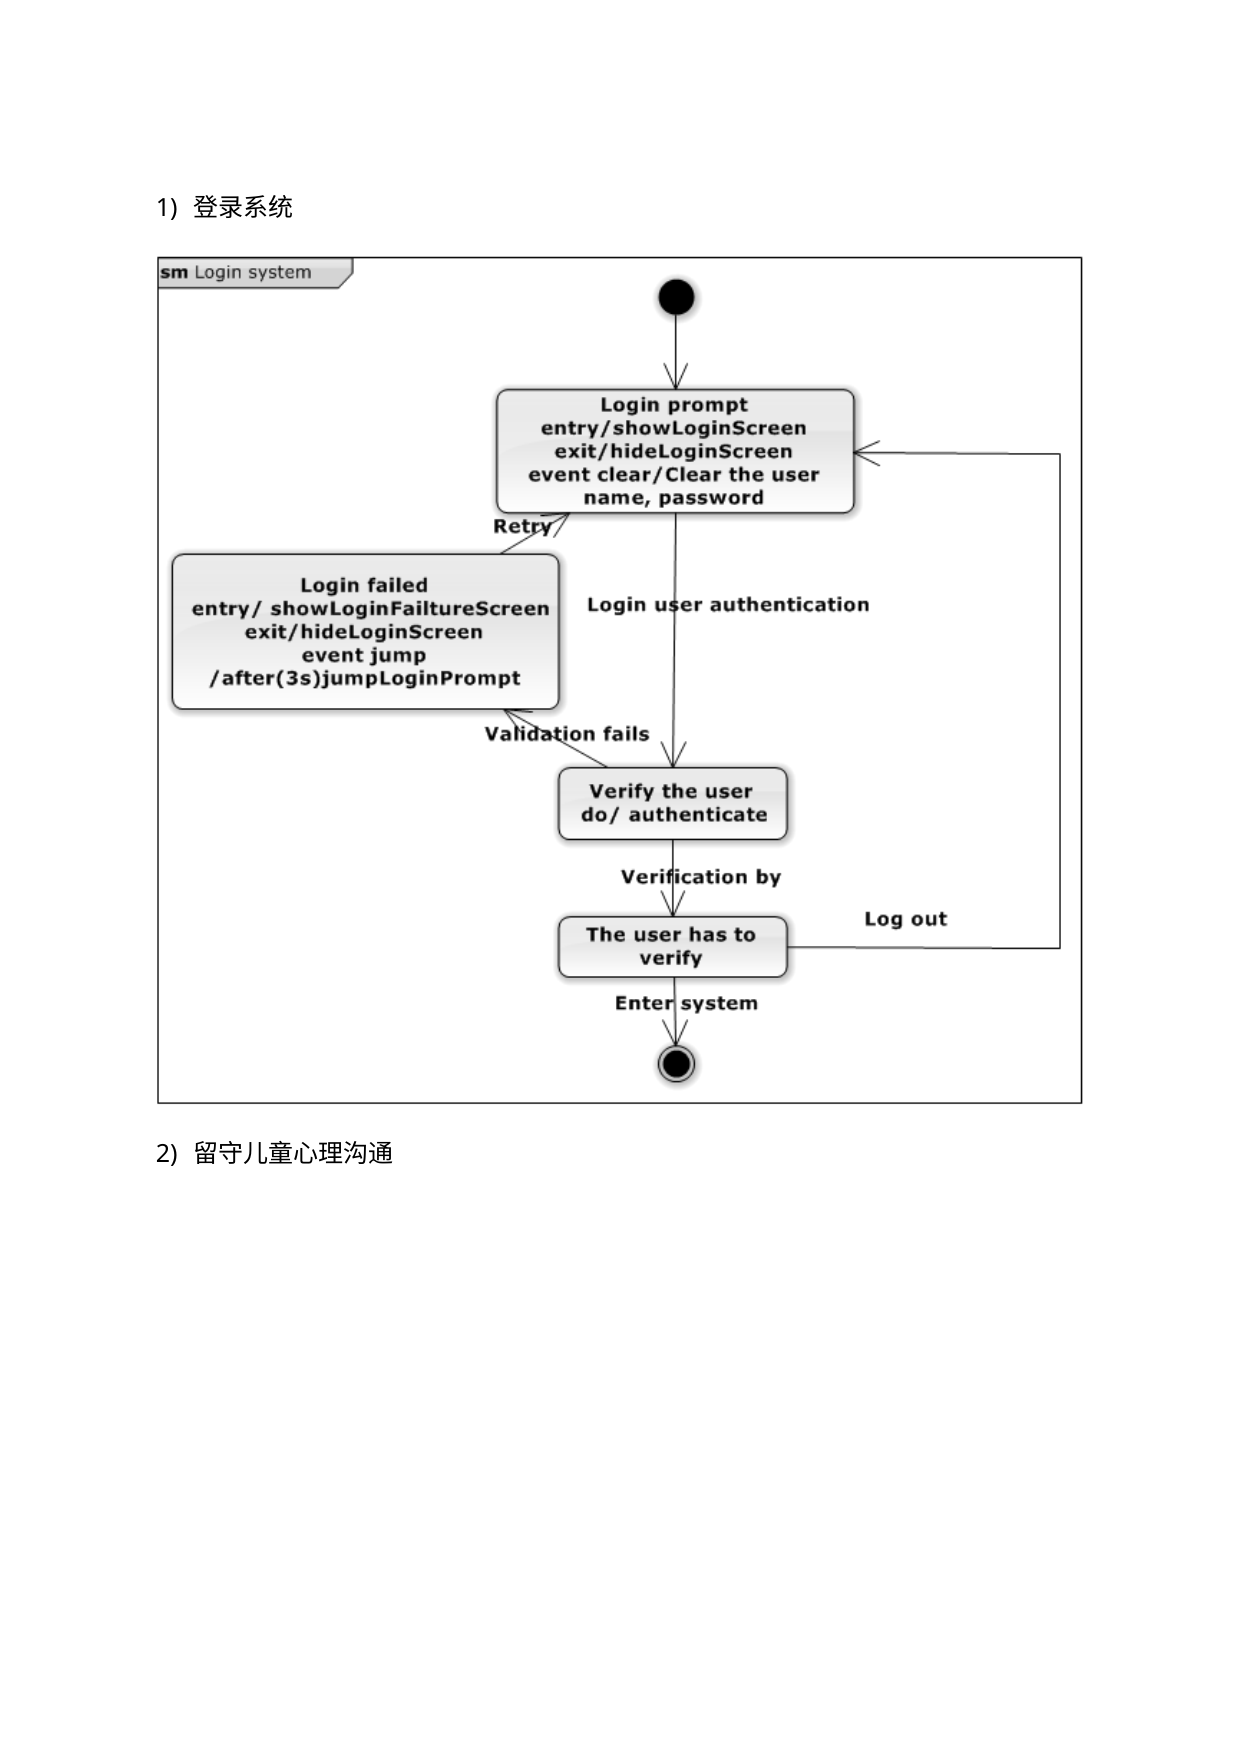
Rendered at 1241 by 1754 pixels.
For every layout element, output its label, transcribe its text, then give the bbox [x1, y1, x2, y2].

list 登录系统 [156, 188, 1122, 224]
list 留守儿童心理沟通 [156, 1112, 1122, 1170]
picture [136, 237, 1104, 1127]
